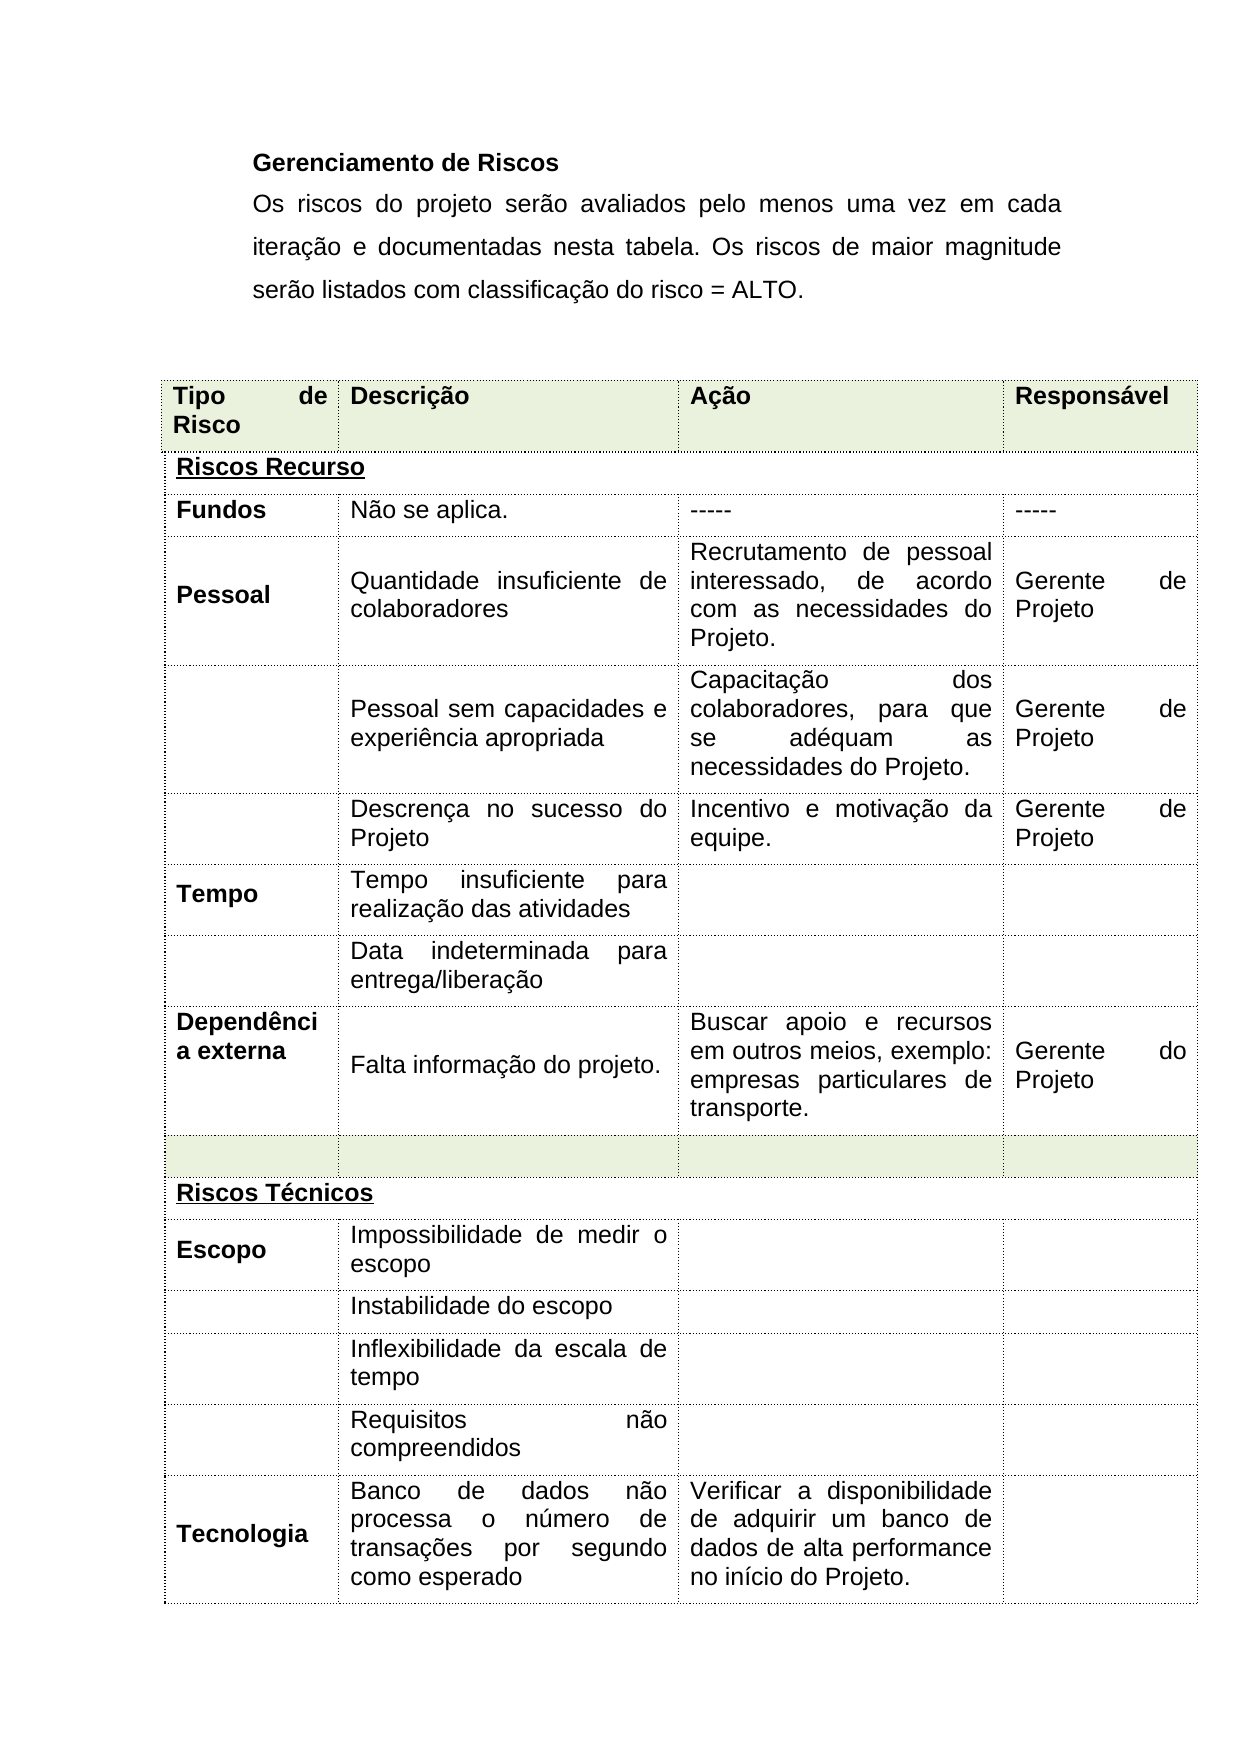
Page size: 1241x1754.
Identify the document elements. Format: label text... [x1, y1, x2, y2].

table_cell [679, 1135, 1004, 1177]
table_cell Gerente de Projeto [1004, 536, 1198, 664]
table_cell [679, 1290, 1004, 1333]
table_cell [161, 494, 165, 536]
table_cell ----- [1004, 494, 1198, 536]
table_cell [1004, 1404, 1198, 1475]
text Gerenciamento de Riscos [252, 148, 1063, 176]
table_cell Não se aplica. [339, 494, 679, 536]
table_cell Riscos Recurso [165, 451, 1198, 494]
table_cell [679, 864, 1004, 935]
table_cell [679, 1333, 1004, 1404]
table_cell Requisitos não compreendidos [339, 1404, 679, 1475]
table_cell Verificar a disponibilidade de adquirir um banco de dados de alta performance no início do Projeto. [679, 1475, 1004, 1603]
table_cell Dependência externa [165, 1006, 339, 1135]
table_cell Instabilidade do escopo [339, 1290, 679, 1333]
table_cell Pessoal [165, 536, 339, 664]
table_cell [339, 1135, 679, 1177]
table_cell [1004, 1290, 1198, 1333]
table_cell [161, 451, 165, 494]
table_cell [161, 665, 165, 793]
table_cell [1004, 1333, 1198, 1404]
table_cell Quantidade insuficiente de colaboradores [339, 536, 679, 664]
table_cell Tecnologia [165, 1475, 339, 1603]
table_cell Fundos [165, 494, 339, 536]
table_cell [161, 1177, 165, 1219]
table_cell [161, 1475, 165, 1603]
table_cell Riscos Técnicos [165, 1177, 1198, 1219]
table_cell Escopo [165, 1219, 339, 1290]
table_cell Buscar apoio e recursos em outros meios, exemplo: empresas particulares de transporte. [679, 1006, 1004, 1135]
table_cell [161, 1290, 165, 1333]
table_cell Gerente do Projeto [1004, 1006, 1198, 1135]
table_cell Tempo [165, 864, 339, 935]
table_cell [679, 1219, 1004, 1290]
table_cell Gerente de Projeto [1004, 793, 1198, 864]
table_cell [161, 864, 165, 935]
table_cell ----- [679, 494, 1004, 536]
table_cell [161, 1404, 165, 1475]
table_cell [1004, 935, 1198, 1006]
table_cell [165, 793, 339, 864]
table_cell [161, 1135, 165, 1177]
table_header Descrição [339, 380, 679, 451]
table_cell [165, 1135, 339, 1177]
table_header Responsável [1004, 380, 1198, 451]
table_cell [161, 536, 165, 664]
table_cell [1004, 864, 1198, 935]
table_cell [161, 793, 165, 864]
table_cell Pessoal sem capacidades e experiência apropriada [339, 665, 679, 793]
table_header Tipo de Risco [161, 380, 339, 451]
table_cell [165, 1290, 339, 1333]
table_header Ação [679, 380, 1004, 451]
table_cell [679, 1404, 1004, 1475]
table_cell [165, 1333, 339, 1404]
table_cell [1004, 1475, 1198, 1603]
table_cell [161, 1333, 165, 1404]
table_cell [161, 935, 165, 1006]
table_cell [679, 935, 1004, 1006]
table_cell [161, 1219, 165, 1290]
table_cell Gerente de Projeto [1004, 665, 1198, 793]
text Os riscos do projeto serão avaliados pelo menos uma vez em cada iteração e documentadas nesta tabela. Os riscos de maior magnitude serão listados com classificação do risco = ALTO. [252, 189, 1063, 304]
table_cell [1004, 1135, 1198, 1177]
table_cell Inflexibilidade da escala de tempo [339, 1333, 679, 1404]
table_cell Incentivo e motivação da equipe. [679, 793, 1004, 864]
table_cell Capacitação dos colaboradores, para que se adéquam as necessidades do Projeto. [679, 665, 1004, 793]
table_cell [165, 935, 339, 1006]
table_cell [165, 1404, 339, 1475]
table_cell Tempo insuficiente para realização das atividades [339, 864, 679, 935]
table_cell Data indeterminada para entrega/liberação [339, 935, 679, 1006]
table_cell [165, 665, 339, 793]
table_cell [161, 1006, 165, 1135]
table_cell Recrutamento de pessoal interessado, de acordo com as necessidades do Projeto. [679, 536, 1004, 664]
table_cell [1004, 1219, 1198, 1290]
table_cell Falta informação do projeto. [339, 1006, 679, 1135]
table_cell Descrença no sucesso do Projeto [339, 793, 679, 864]
table_cell Banco de dados não processa o número de transações por segundo como esperado [339, 1475, 679, 1603]
table_cell Impossibilidade de medir o escopo [339, 1219, 679, 1290]
